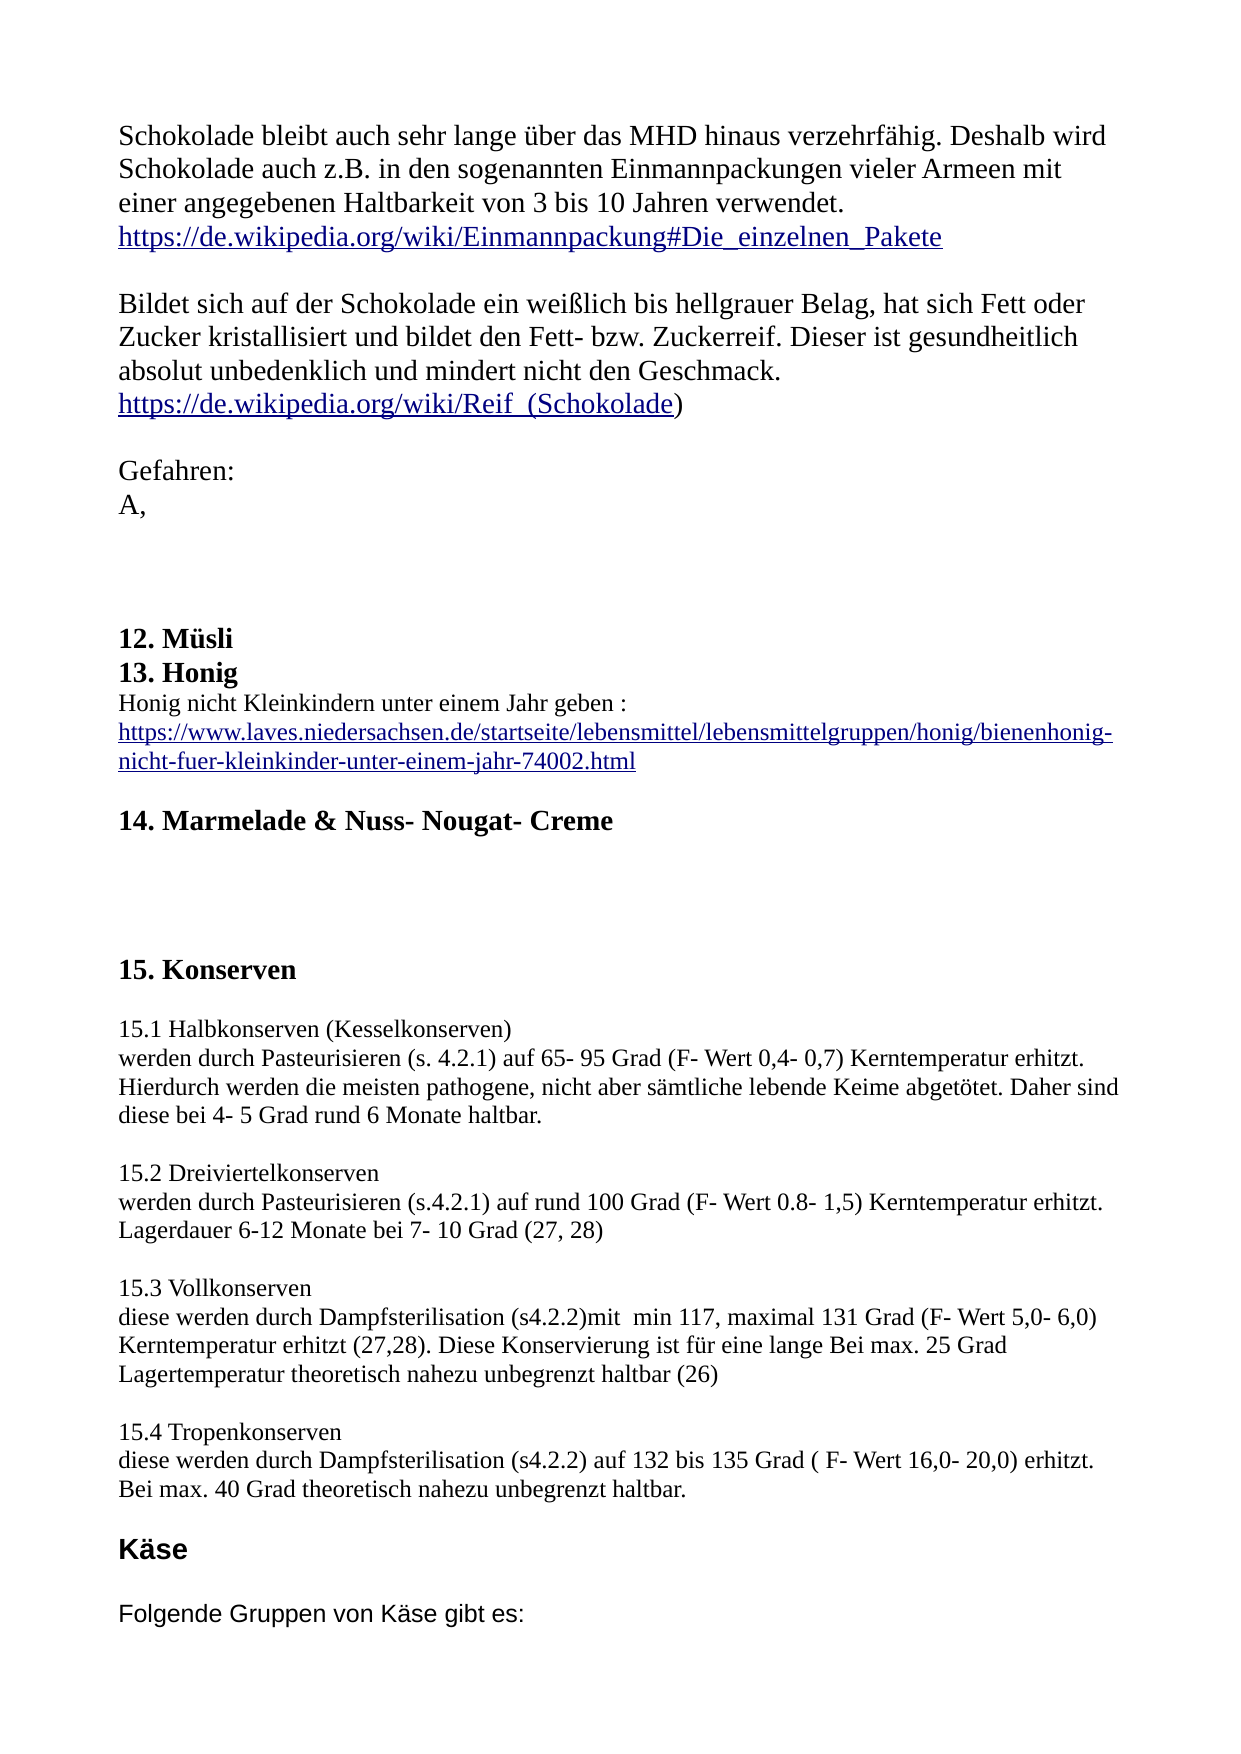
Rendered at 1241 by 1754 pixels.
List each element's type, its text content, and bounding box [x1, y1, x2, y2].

text Honig nicht Kleinkindern unter einem Jahr geben : https://www.laves.niedersachsen.de/startseite/lebensmittel/lebensmittelgruppen/honig/bienenhonig-nicht-fuer-kleinkinder-unter-einem-jahr-74002.html [118, 688, 1122, 774]
text Käse [118, 1532, 1122, 1565]
text werden durch Pasteurisieren (s. 4.2.1) auf 65- 95 Grad (F- Wert 0,4- 0,7) Kerntemperatur erhitzt. Hierdurch werden die meisten pathogene, nicht aber sämtliche lebende Keime abgetötet. Daher sind diese bei 4- 5 Grad rund 6 Monate haltbar. [118, 1043, 1122, 1129]
text 15.3 Vollkonserven [118, 1273, 1122, 1302]
text werden durch Pasteurisieren (s.4.2.1) auf rund 100 Grad (F- Wert 0.8- 1,5) Kerntemperatur erhitzt. Lagerdauer 6-12 Monate bei 7- 10 Grad (27, 28) [118, 1187, 1122, 1244]
text 15.2 Dreiviertelkonserven [118, 1158, 1122, 1187]
text diese werden durch Dampfsterilisation (s4.2.2) auf 132 bis 135 Grad ( F- Wert 16,0- 20,0) erhitzt. Bei max. 40 Grad theoretisch nahezu unbegrenzt haltbar. [118, 1445, 1122, 1503]
text Gefahren: [118, 453, 1122, 487]
text Folgende Gruppen von Käse gibt es: [118, 1599, 1122, 1627]
text 14. Marmelade & Nuss- Nougat- Creme [118, 803, 1122, 837]
text A, [118, 487, 1122, 521]
text https://de.wikipedia.org/wiki/Einmannpackung#Die_einzelnen_Pakete [118, 219, 1122, 252]
text Bildet sich auf der Schokolade ein weißlich bis hellgrauer Belag, hat sich Fett oder Zucker kristallisiert und bildet den Fett- bzw. Zuckerreif. Dieser ist gesundheitlich absolut unbedenklich und mindert nicht den Geschmack. [118, 286, 1122, 386]
text 12. Müsli [118, 621, 1122, 655]
text 13. Honig [118, 655, 1122, 688]
text https://de.wikipedia.org/wiki/Reif_(Schokolade) [118, 386, 1122, 420]
text 15.1 Halbkonserven (Kesselkonserven) [118, 1014, 1122, 1043]
text Schokolade bleibt auch sehr lange über das MHD hinaus verzehrfähig. Deshalb wird Schokolade auch z.B. in den sogenannten Einmannpackungen vieler Armeen mit einer angegebenen Haltbarkeit von 3 bis 10 Jahren verwendet. [118, 118, 1122, 219]
text diese werden durch Dampfsterilisation (s4.2.2)mit min 117, maximal 131 Grad (F- Wert 5,0- 6,0) Kerntemperatur erhitzt (27,28). Diese Konservierung ist für eine lange Bei max. 25 Grad Lagertemperatur theoretisch nahezu unbegrenzt haltbar (26) [118, 1302, 1122, 1388]
text 15. Konserven [118, 952, 1122, 985]
text 15.4 Tropenkonserven [118, 1417, 1122, 1445]
